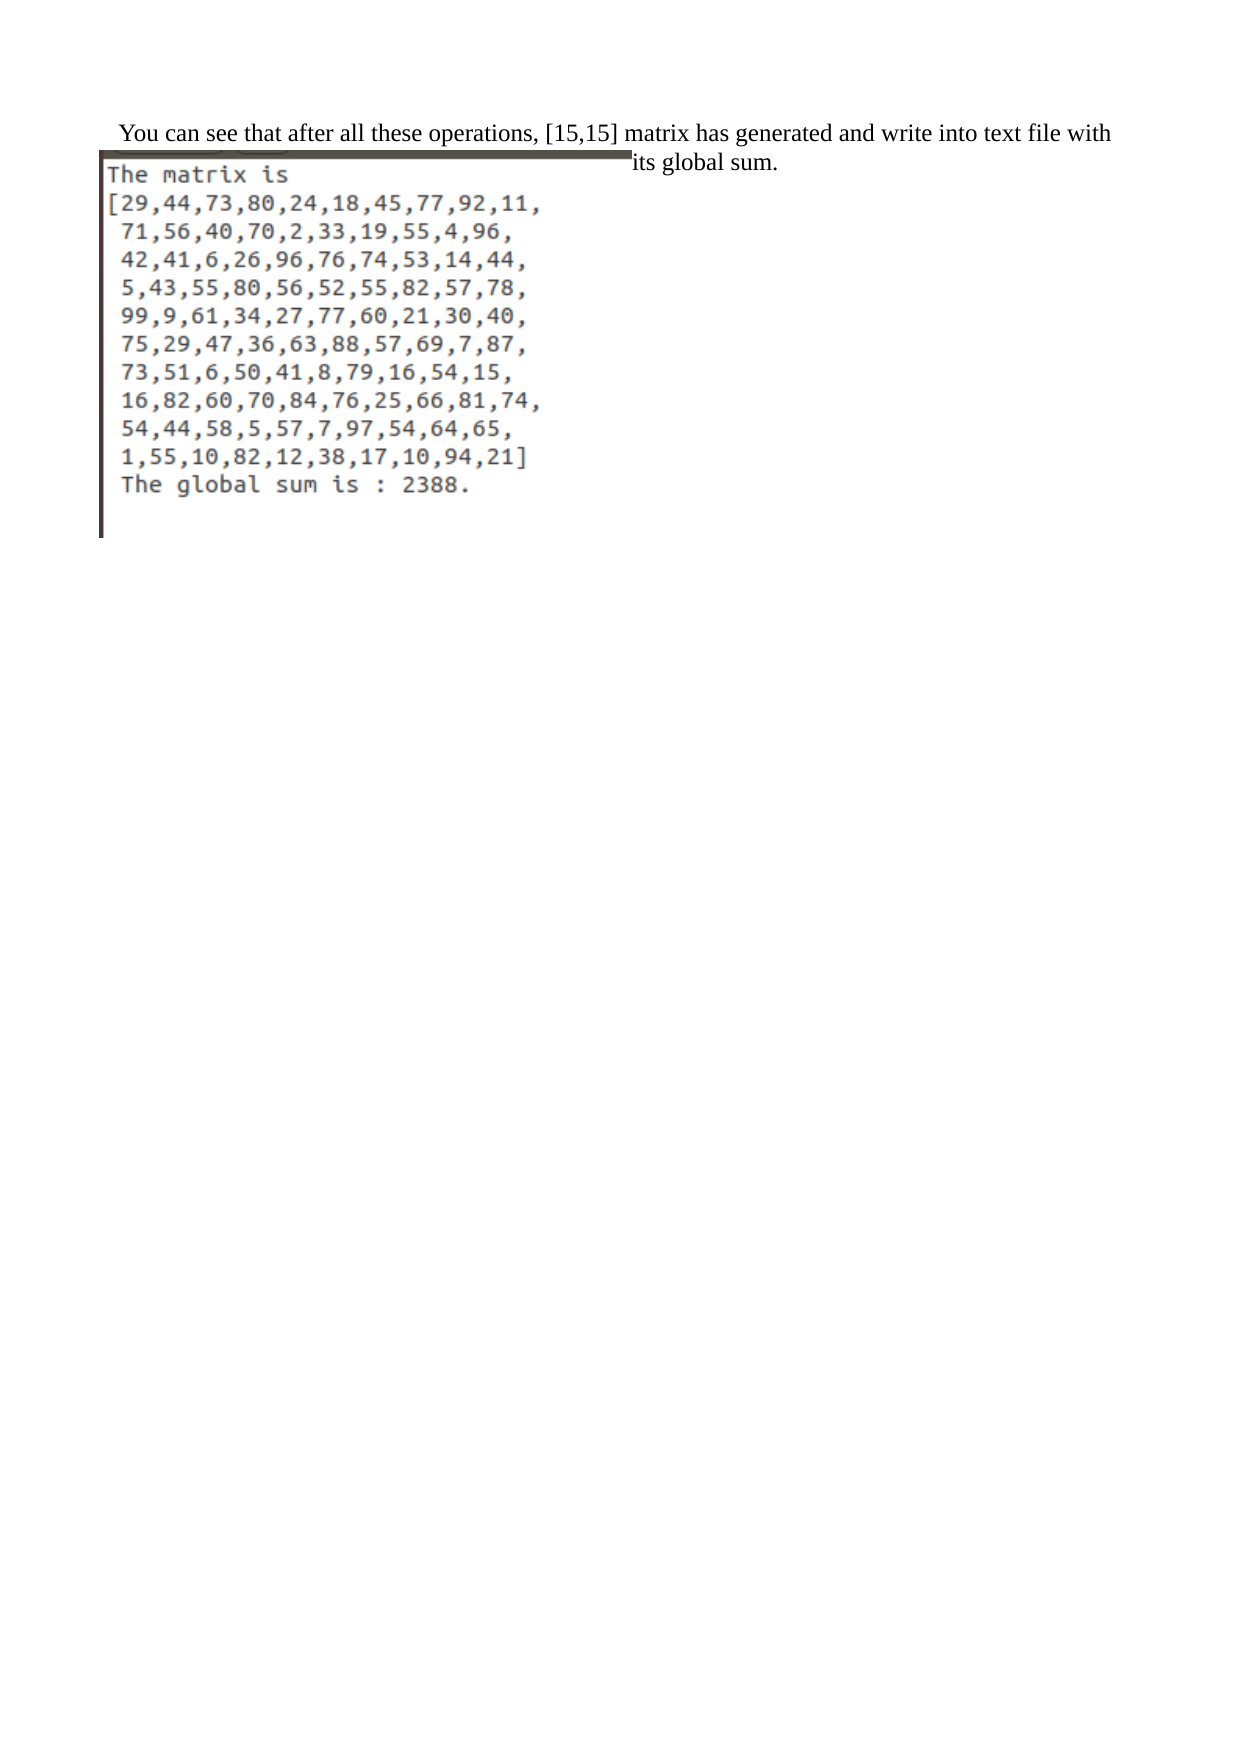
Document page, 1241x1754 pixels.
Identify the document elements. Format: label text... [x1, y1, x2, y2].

text You can see that after all these operations, [15,15] matrix has generated and write into text file with its global sum. [118, 118, 1122, 176]
picture [99, 150, 632, 538]
